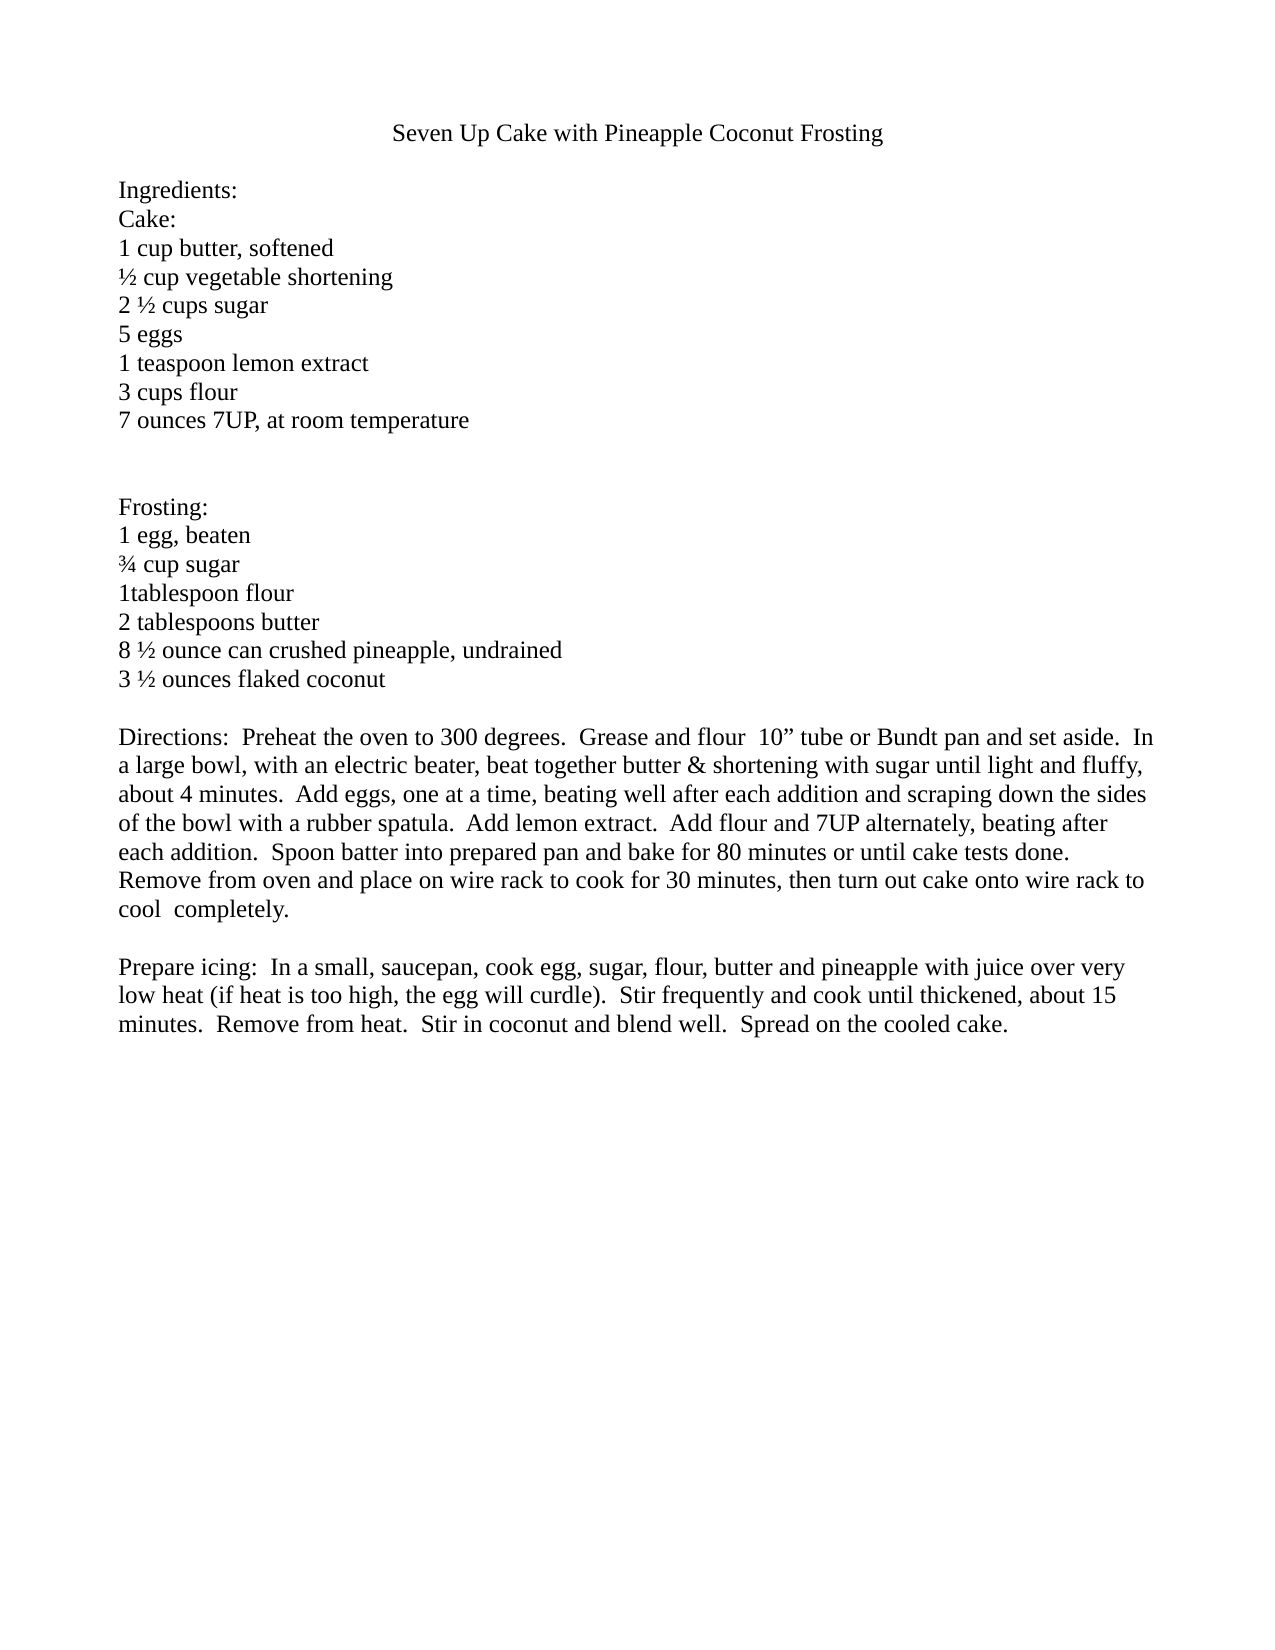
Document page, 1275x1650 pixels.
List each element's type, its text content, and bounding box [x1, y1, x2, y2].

text Ingredients: [118, 176, 1157, 204]
text 1tablespoon flour [118, 578, 1157, 607]
text 2 tablespoons butter [118, 607, 1157, 636]
text Seven Up Cake with Pineapple Coconut Frosting [118, 118, 1157, 147]
text Directions: Preheat the oven to 300 degrees. Grease and flour 10” tube or Bundt pan and set aside. In a large bowl, with an electric beater, beat together butter & shortening with sugar until light and fluffy, about 4 minutes. Add eggs, one at a time, beating well after each addition and scraping down the sides of the bowl with a rubber spatula. Add lemon extract. Add flour and 7UP alternately, beating after each addition. Spoon batter into prepared pan and bake for 80 minutes or until cake tests done. Remove from oven and place on wire rack to cook for 30 minutes, then turn out cake onto wire rack to cool completely. [118, 722, 1157, 923]
text Prepare icing: In a small, saucepan, cook egg, sugar, flour, butter and pineapple with juice over very low heat (if heat is too high, the egg will curdle). Stir frequently and cook until thickened, about 15 minutes. Remove from heat. Stir in coconut and blend well. Spread on the cooled cake. [118, 952, 1157, 1038]
text 3 ½ ounces flaked coconut [118, 664, 1157, 693]
text 2 ½ cups sugar [118, 291, 1157, 319]
text 7 ounces 7UP, at room temperature [118, 406, 1157, 434]
text 1 cup butter, softened [118, 233, 1157, 262]
text Frosting: [118, 492, 1157, 521]
text Cake: [118, 204, 1157, 233]
text ¾ cup sugar [118, 549, 1157, 578]
text 8 ½ ounce can crushed pineapple, undrained [118, 636, 1157, 664]
text 5 eggs [118, 319, 1157, 348]
text 1 teaspoon lemon extract [118, 348, 1157, 377]
text ½ cup vegetable shortening [118, 262, 1157, 291]
text 3 cups flour [118, 377, 1157, 406]
text 1 egg, beaten [118, 521, 1157, 549]
